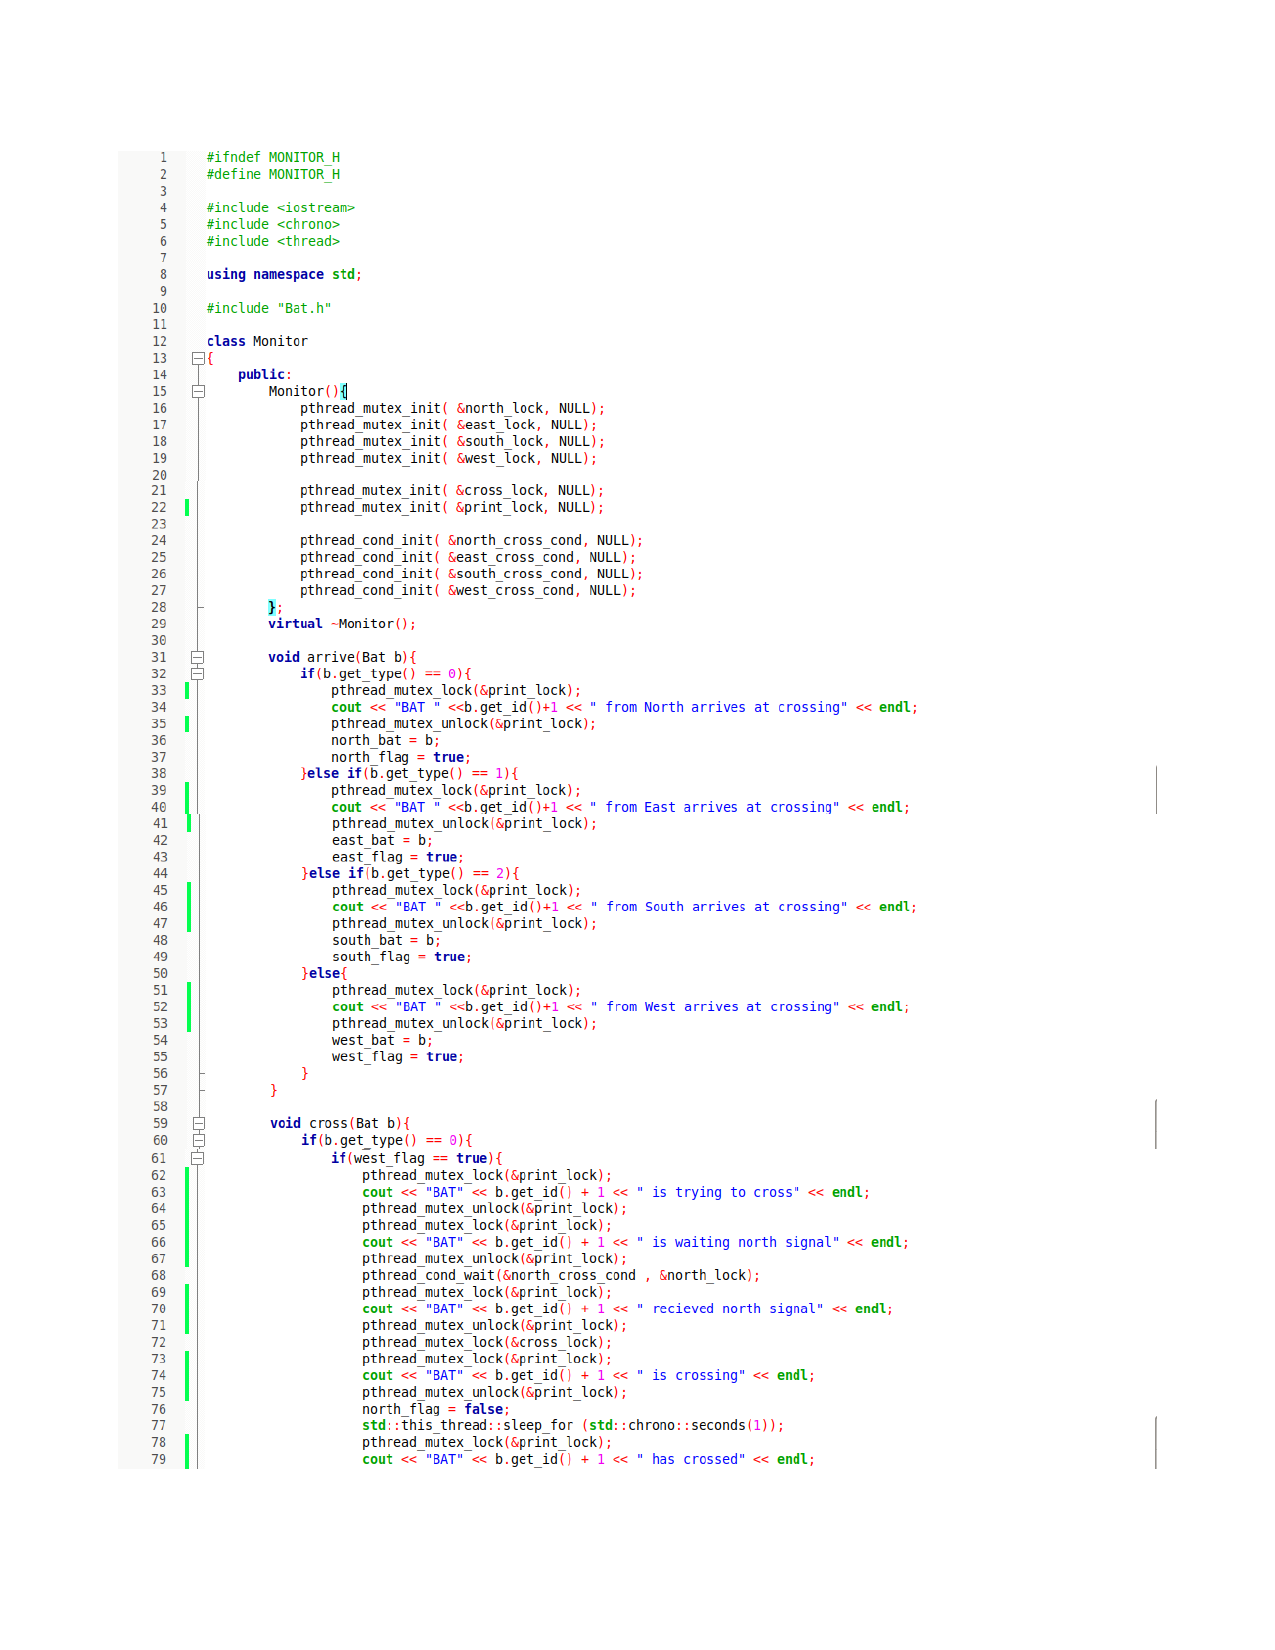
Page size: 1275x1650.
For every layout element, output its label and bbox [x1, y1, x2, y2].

picture [118, 151, 1157, 1469]
